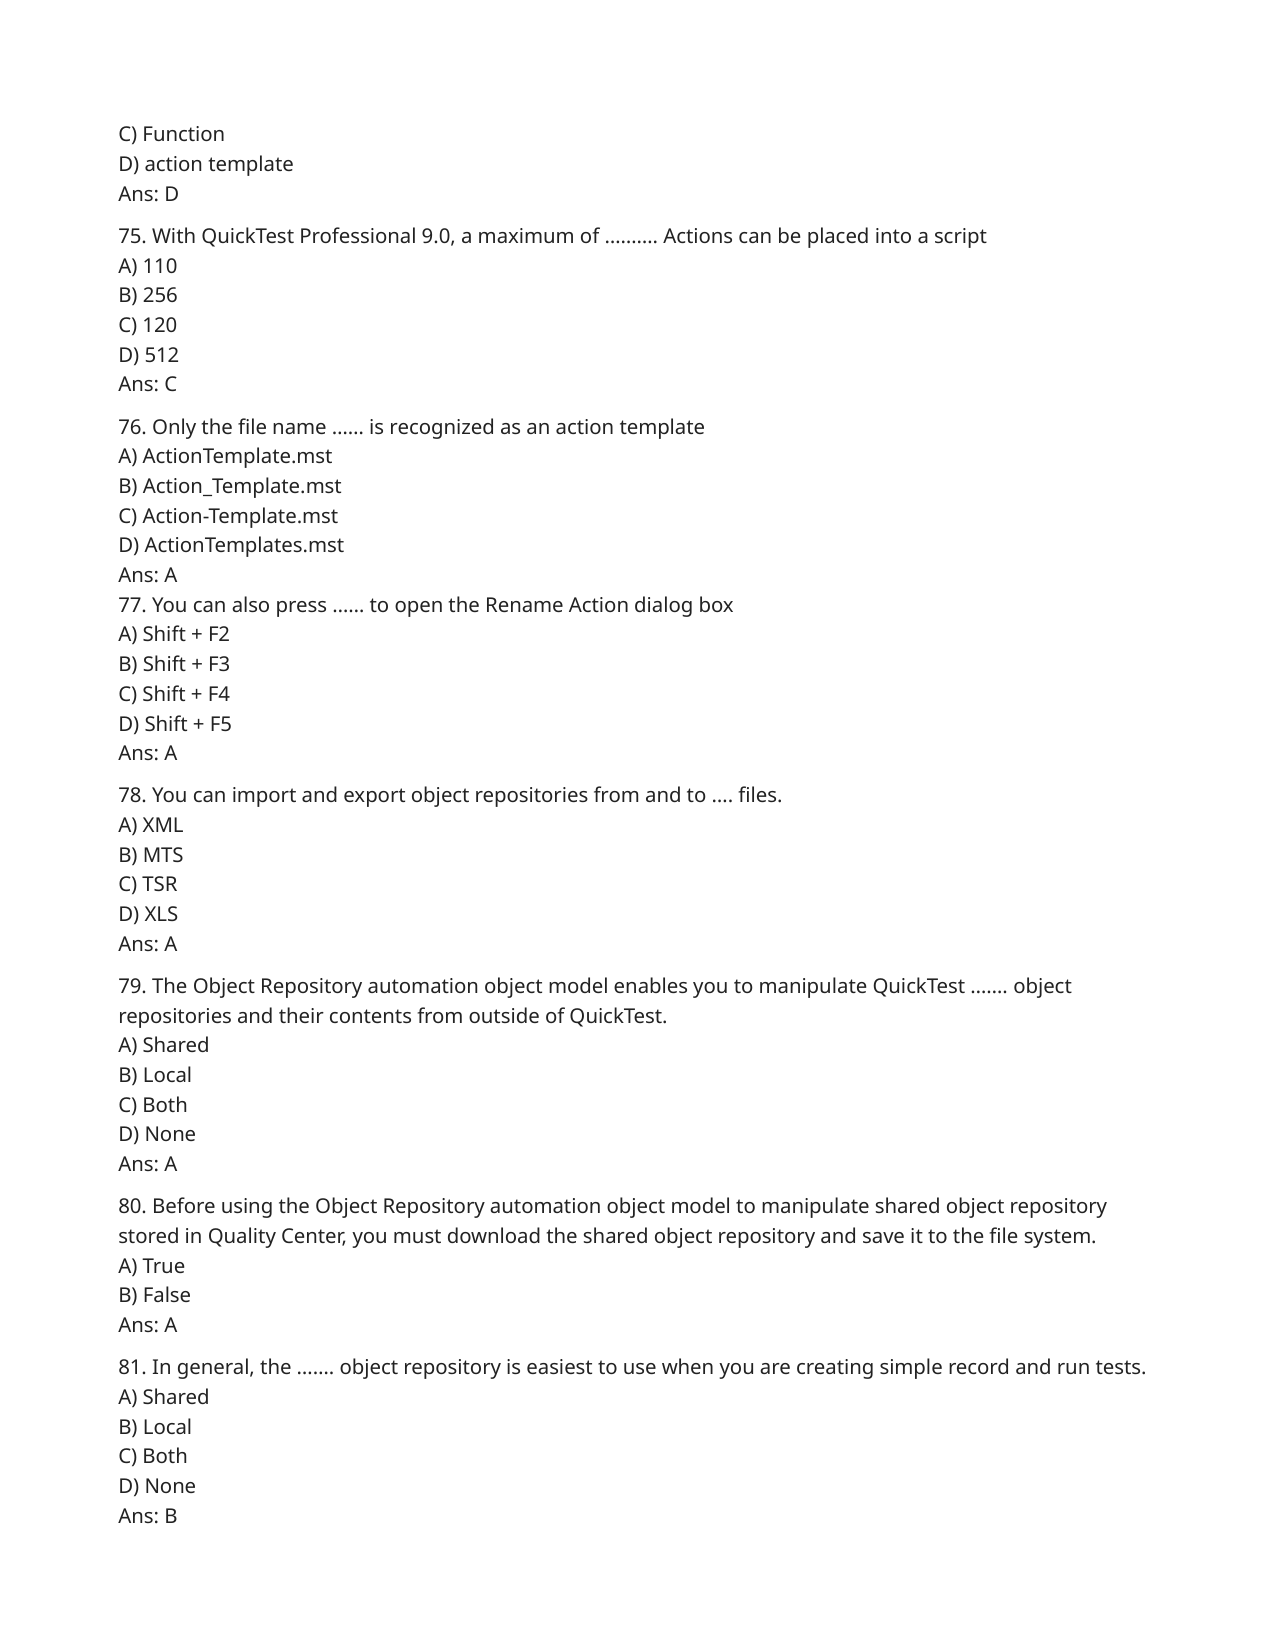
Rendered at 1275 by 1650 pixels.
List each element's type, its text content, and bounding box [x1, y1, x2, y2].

text C) Function D) action template Ans: D [118, 118, 1157, 207]
text 75. With QuickTest Professional 9.0, a maximum of ………. Actions can be placed into a script A) 110 B) 256 C) 120 D) 512 Ans: C [118, 220, 1157, 398]
text 78. You can import and export object repositories from and to …. files. A) XML B) MTS C) TSR D) XLS Ans: A [118, 779, 1157, 957]
text 79. The Object Repository automation object model enables you to manipulate QuickTest ……. object repositories and their contents from outside of QuickTest. A) Shared B) Local C) Both D) None Ans: A [118, 970, 1157, 1177]
text 81. In general, the ……. object repository is easiest to use when you are creating simple record and run tests. A) Shared B) Local C) Both D) None Ans: B [118, 1351, 1157, 1529]
text 77. You can also press …… to open the Rename Action dialog box A) Shift + F2 B) Shift + F3 C) Shift + F4 D) Shift + F5 Ans: A [118, 588, 1157, 767]
text 76. Only the file name …… is recognized as an action template A) ActionTemplate.mst B) Action_Template.mst C) Action-Template.mst D) ActionTemplates.mst Ans: A [118, 410, 1157, 588]
text 80. Before using the Object Repository automation object model to manipulate shared object repository stored in Quality Center, you must download the shared object repository and save it to the file system. A) True B) False Ans: A [118, 1190, 1157, 1338]
